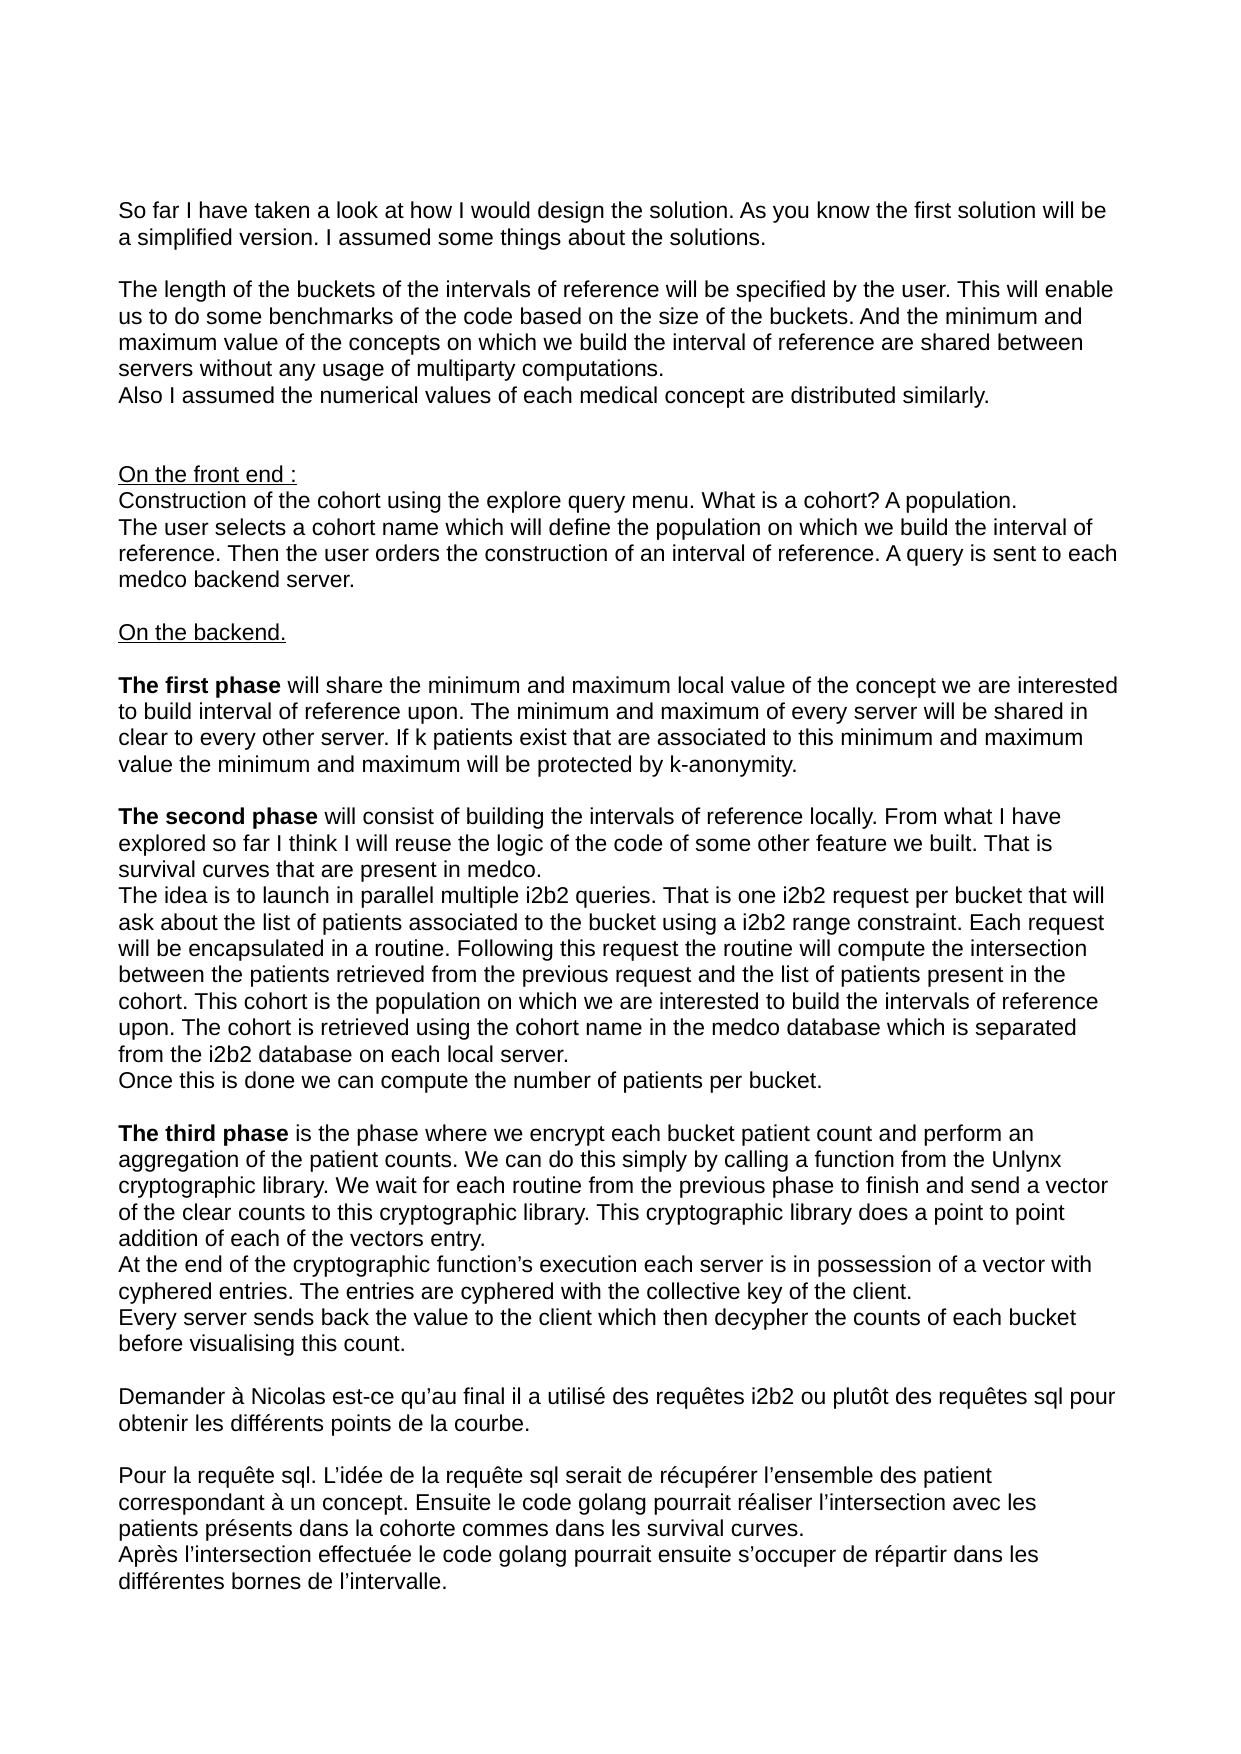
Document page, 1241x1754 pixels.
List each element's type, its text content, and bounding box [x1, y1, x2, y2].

text On the backend. [118, 619, 1122, 645]
text Demander à Nicolas est-ce qu’au final il a utilisé des requêtes i2b2 ou plutôt des requêtes sql pour obtenir les différents points de la courbe. [118, 1383, 1122, 1436]
text The user selects a cohort name which will define the population on which we build the interval of reference. Then the user orders the construction of an interval of reference. A query is sent to each medco backend server. [118, 513, 1122, 592]
text At the end of the cryptographic function’s execution each server is in possession of a vector with cyphered entries. The entries are cyphered with the collective key of the client. [118, 1251, 1122, 1304]
text The idea is to launch in parallel multiple i2b2 queries. That is one i2b2 request per bucket that will ask about the list of patients associated to the bucket using a i2b2 range constraint. Each request will be encapsulated in a routine. Following this request the routine will compute the intersection between the patients retrieved from the previous request and the list of patients present in the cohort. This cohort is the population on which we are interested to build the intervals of reference upon. The cohort is retrieved using the cohort name in the medco database which is separated from the i2b2 database on each local server. [118, 882, 1122, 1067]
text The first phase will share the minimum and maximum local value of the concept we are interested to build interval of reference upon. The minimum and maximum of every server will be shared in clear to every other server. If k patients exist that are associated to this minimum and maximum value the minimum and maximum will be protected by k-anonymity. [118, 672, 1122, 777]
text Pour la requête sql. L’idée de la requête sql serait de récupérer l’ensemble des patient correspondant à un concept. Ensuite le code golang pourrait réaliser l’intersection avec les patients présents dans la cohorte commes dans les survival curves. [118, 1462, 1122, 1541]
text Every server sends back the value to the client which then decypher the counts of each bucket before visualising this count. [118, 1304, 1122, 1357]
text The third phase is the phase where we encrypt each bucket patient count and perform an aggregation of the patient counts. We can do this simply by calling a function from the Unlynx cryptographic library. We wait for each routine from the previous phase to finish and send a vector of the clear counts to this cryptographic library. This cryptographic library does a point to point addition of each of the vectors entry. [118, 1119, 1122, 1251]
text So far I have taken a look at how I would design the solution. As you know the first solution will be a simplified version. I assumed some things about the solutions. [118, 197, 1122, 250]
text On the front end : [118, 461, 1122, 487]
text Après l’intersection effectuée le code golang pourrait ensuite s’occuper de répartir dans les différentes bornes de l’intervalle. [118, 1541, 1122, 1594]
text Once this is done we can compute the number of patients per bucket. [118, 1067, 1122, 1093]
text The second phase will consist of building the intervals of reference locally. From what I have explored so far I think I will reuse the logic of the code of some other feature we built. That is survival curves that are present in medco. [118, 803, 1122, 882]
text The length of the buckets of the intervals of reference will be specified by the user. This will enable us to do some benchmarks of the code based on the size of the buckets. And the minimum and maximum value of the concepts on which we build the interval of reference are shared between servers without any usage of multiparty computations. [118, 276, 1122, 382]
text Construction of the cohort using the explore query menu. What is a cohort? A population. [118, 487, 1122, 513]
text Also I assumed the numerical values of each medical concept are distributed similarly. [118, 382, 1122, 408]
